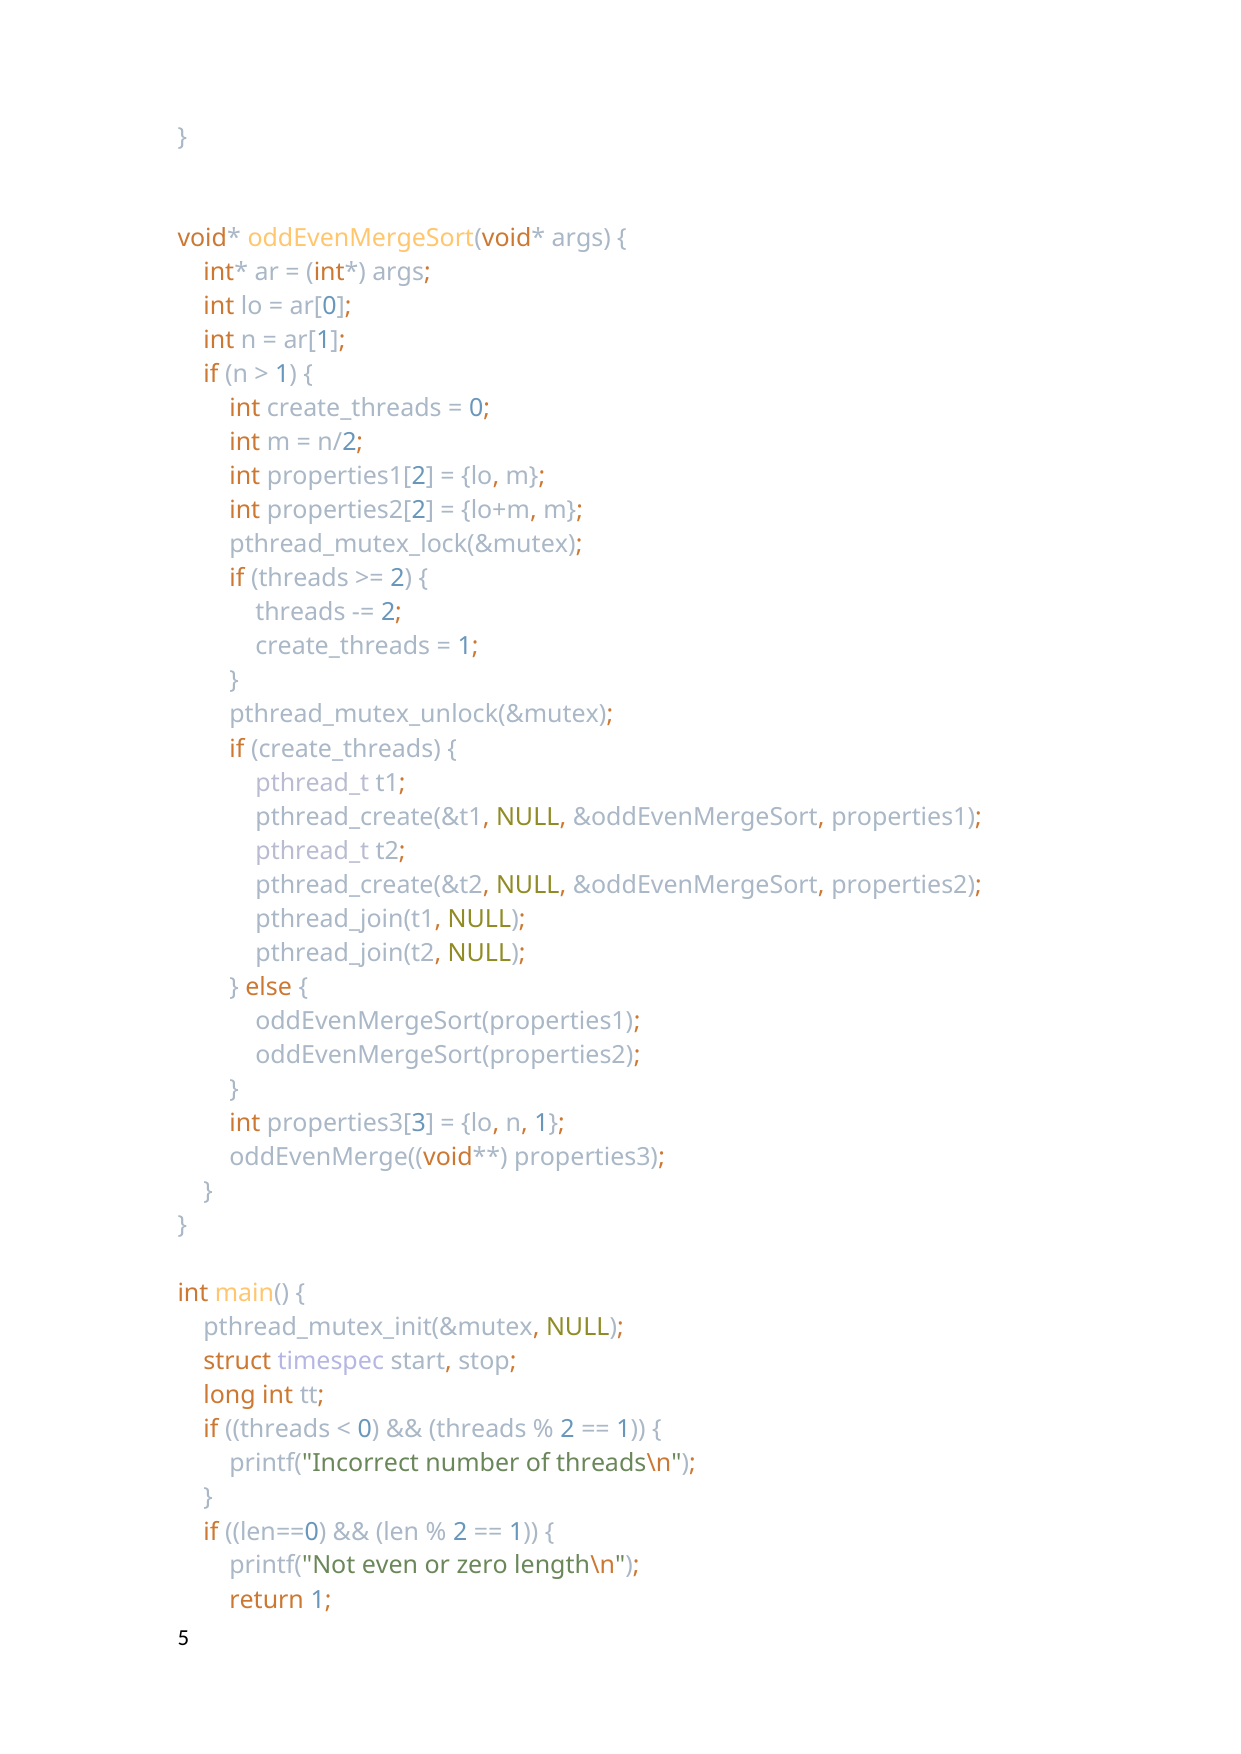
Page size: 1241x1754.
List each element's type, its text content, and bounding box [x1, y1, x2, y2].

text } void* oddEvenMergeSort(void* args) { int* ar = (int*) args; int lo = ar[0]; int n = ar[1]; if (n > 1) { int create_threads = 0; int m = n/2; int properties1[2] = {lo, m}; int properties2[2] = {lo+m, m}; pthread_mutex_lock(&mutex); if (threads >= 2) { threads -= 2; create_threads = 1; } pthread_mutex_unlock(&mutex); if (create_threads) { pthread_t t1; pthread_create(&t1, NULL, &oddEvenMergeSort, properties1); pthread_t t2; pthread_create(&t2, NULL, &oddEvenMergeSort, properties2); pthread_join(t1, NULL); pthread_join(t2, NULL); } else { oddEvenMergeSort(properties1); oddEvenMergeSort(properties2); } int properties3[3] = {lo, n, 1}; oddEvenMerge((void**) properties3); } } int main() { pthread_mutex_init(&mutex, NULL); struct timespec start, stop; long int tt; if ((threads < 0) && (threads % 2 == 1)) { printf("Incorrect number of threads\n"); } if ((len==0) && (len % 2 == 1)) { printf("Not even or zero length\n"); return 1; [177, 118, 1152, 1615]
